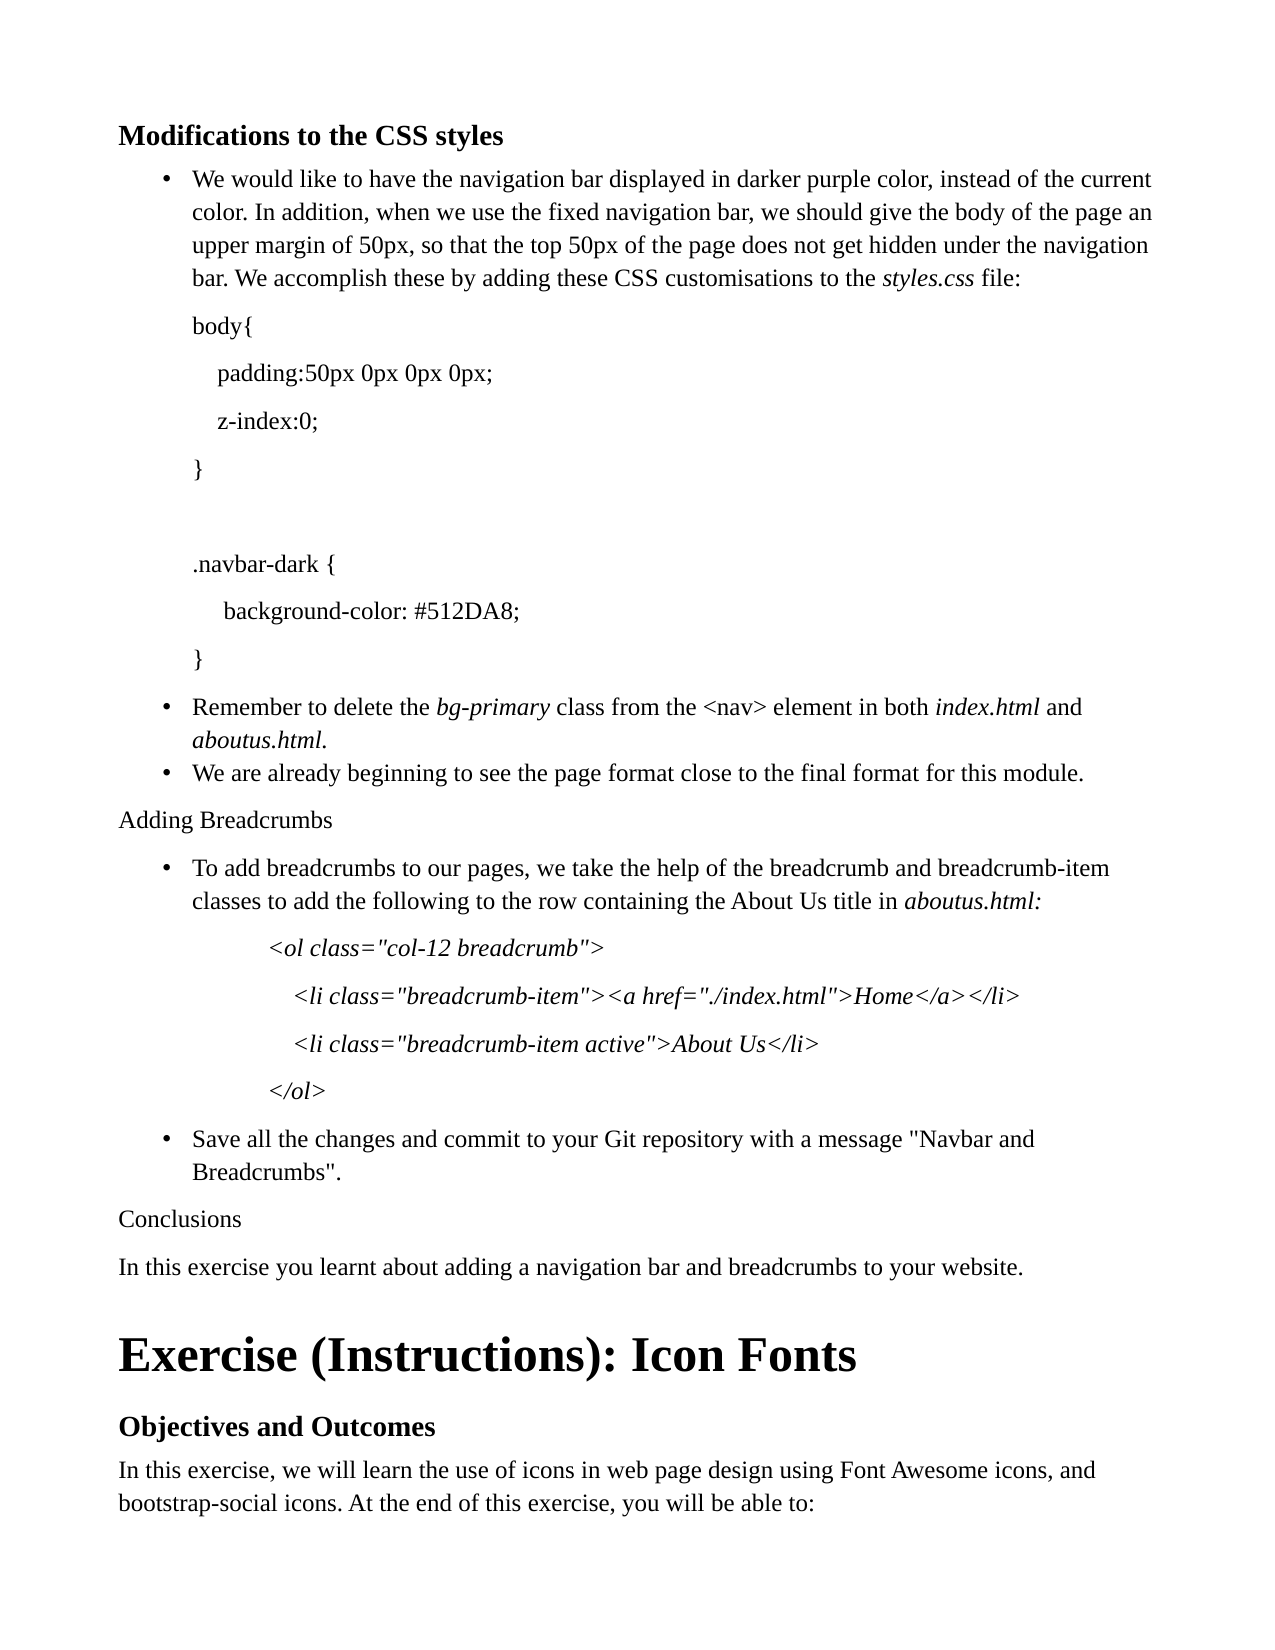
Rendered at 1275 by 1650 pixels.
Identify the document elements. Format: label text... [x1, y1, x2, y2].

text .navbar-dark { [192, 549, 1157, 578]
list To add breadcrumbs to our pages, we take the help of the breadcrumb and breadcrumb-item classes to add the following to the row containing the About Us title in aboutus.html: [162, 853, 1157, 915]
text </ol> [192, 1076, 1157, 1105]
text In this exercise you learnt about adding a navigation bar and breadcrumbs to your website. [118, 1252, 1157, 1281]
list Remember to delete the bg-primary class from the <nav> element in both index.html and aboutus.html. [162, 692, 1157, 753]
text body{ [192, 311, 1157, 339]
text } [192, 454, 1157, 482]
text <li class="breadcrumb-item"><a href="./index.html">Home</a></li> [192, 981, 1157, 1010]
subtitle Exercise (Instructions): Icon Fonts [118, 1325, 1157, 1382]
text <ol class="col-12 breadcrumb"> [192, 933, 1157, 962]
subtitle Modifications to the CSS styles [118, 118, 1157, 152]
text } [192, 644, 1157, 673]
text background-color: #512DA8; [192, 596, 1157, 625]
text padding:50px 0px 0px 0px; [192, 358, 1157, 387]
list We are already beginning to see the page format close to the final format for this module. [162, 758, 1157, 786]
list Save all the changes and commit to your Git repository with a message "Navbar and Breadcrumbs". [162, 1124, 1157, 1186]
list We would like to have the navigation bar displayed in darker purple color, instead of the current color. In addition, when we use the fixed navigation bar, we should give the body of the page an upper margin of 50px, so that the top 50px of the page does not get hidden under the navigation bar. We accomplish these by adding these CSS customisations to the styles.css file: [162, 164, 1157, 292]
subtitle Objectives and Outcomes [118, 1409, 1157, 1443]
text Conclusions [118, 1204, 1157, 1233]
text In this exercise, we will learn the use of icons in web page design using Font Awesome icons, and bootstrap-social icons. At the end of this exercise, you will be able to: [118, 1455, 1157, 1517]
text z-index:0; [192, 406, 1157, 435]
text <li class="breadcrumb-item active">About Us</li> [192, 1029, 1157, 1057]
text Adding Breadcrumbs [118, 805, 1157, 834]
